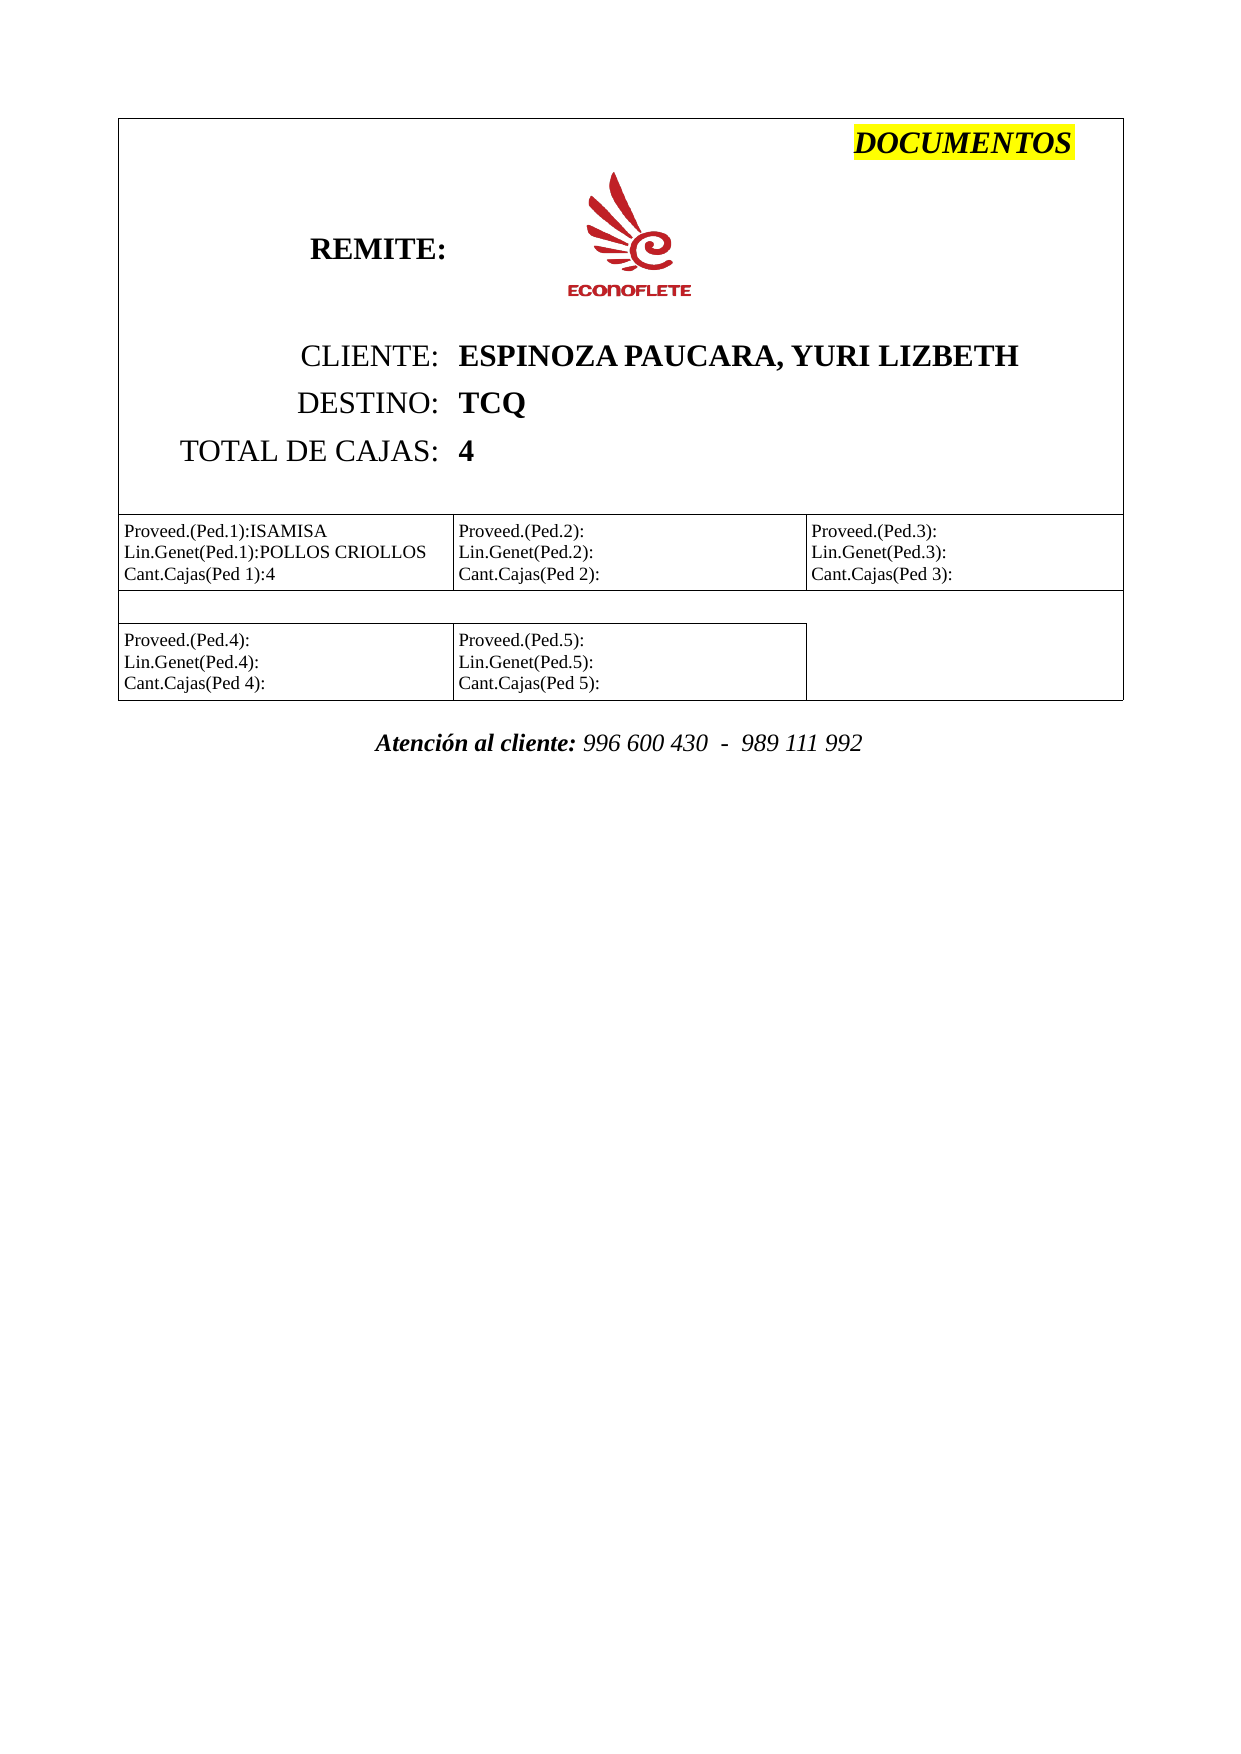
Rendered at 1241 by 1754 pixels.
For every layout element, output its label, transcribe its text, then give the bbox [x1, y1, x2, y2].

table_cell Proveed.(Ped.1):ISAMISA Lin.Genet(Ped.1):POLLOS CRIOLLOS Cant.Cajas(Ped 1):4 [119, 515, 453, 590]
table_cell [453, 591, 806, 623]
table_cell [806, 166, 1123, 332]
table_cell 4 [453, 426, 1123, 474]
table_cell Proveed.(Ped.5): Lin.Genet(Ped.5): Cant.Cajas(Ped 5): [454, 624, 806, 699]
table_cell [806, 474, 1123, 514]
table_header [453, 119, 806, 166]
table_cell [119, 591, 453, 623]
table_cell [453, 166, 806, 332]
table_header [119, 119, 453, 166]
table_cell DESTINO: [119, 379, 453, 426]
table_cell [453, 474, 806, 514]
table_cell TCQ [453, 379, 806, 426]
table_cell [806, 591, 1123, 623]
table_cell CLIENTE: [119, 332, 453, 379]
picture [552, 171, 707, 297]
table_cell Proveed.(Ped.3): Lin.Genet(Ped.3): Cant.Cajas(Ped 3): [807, 515, 1123, 590]
table_cell [807, 623, 1123, 699]
table_header DOCUMENTOS [806, 119, 1123, 166]
table_cell [119, 474, 453, 514]
table_cell ESPINOZA PAUCARA, YURI LIZBETH [453, 332, 1123, 379]
text Atención al cliente: 996 600 430 - 989 111 992 [118, 728, 1122, 757]
table_cell TOTAL DE CAJAS: [119, 426, 453, 474]
table_cell REMITE: [119, 166, 453, 332]
table_cell Proveed.(Ped.4): Lin.Genet(Ped.4): Cant.Cajas(Ped 4): [119, 624, 453, 699]
table_cell Proveed.(Ped.2): Lin.Genet(Ped.2): Cant.Cajas(Ped 2): [454, 515, 806, 590]
table_cell [806, 379, 1123, 426]
